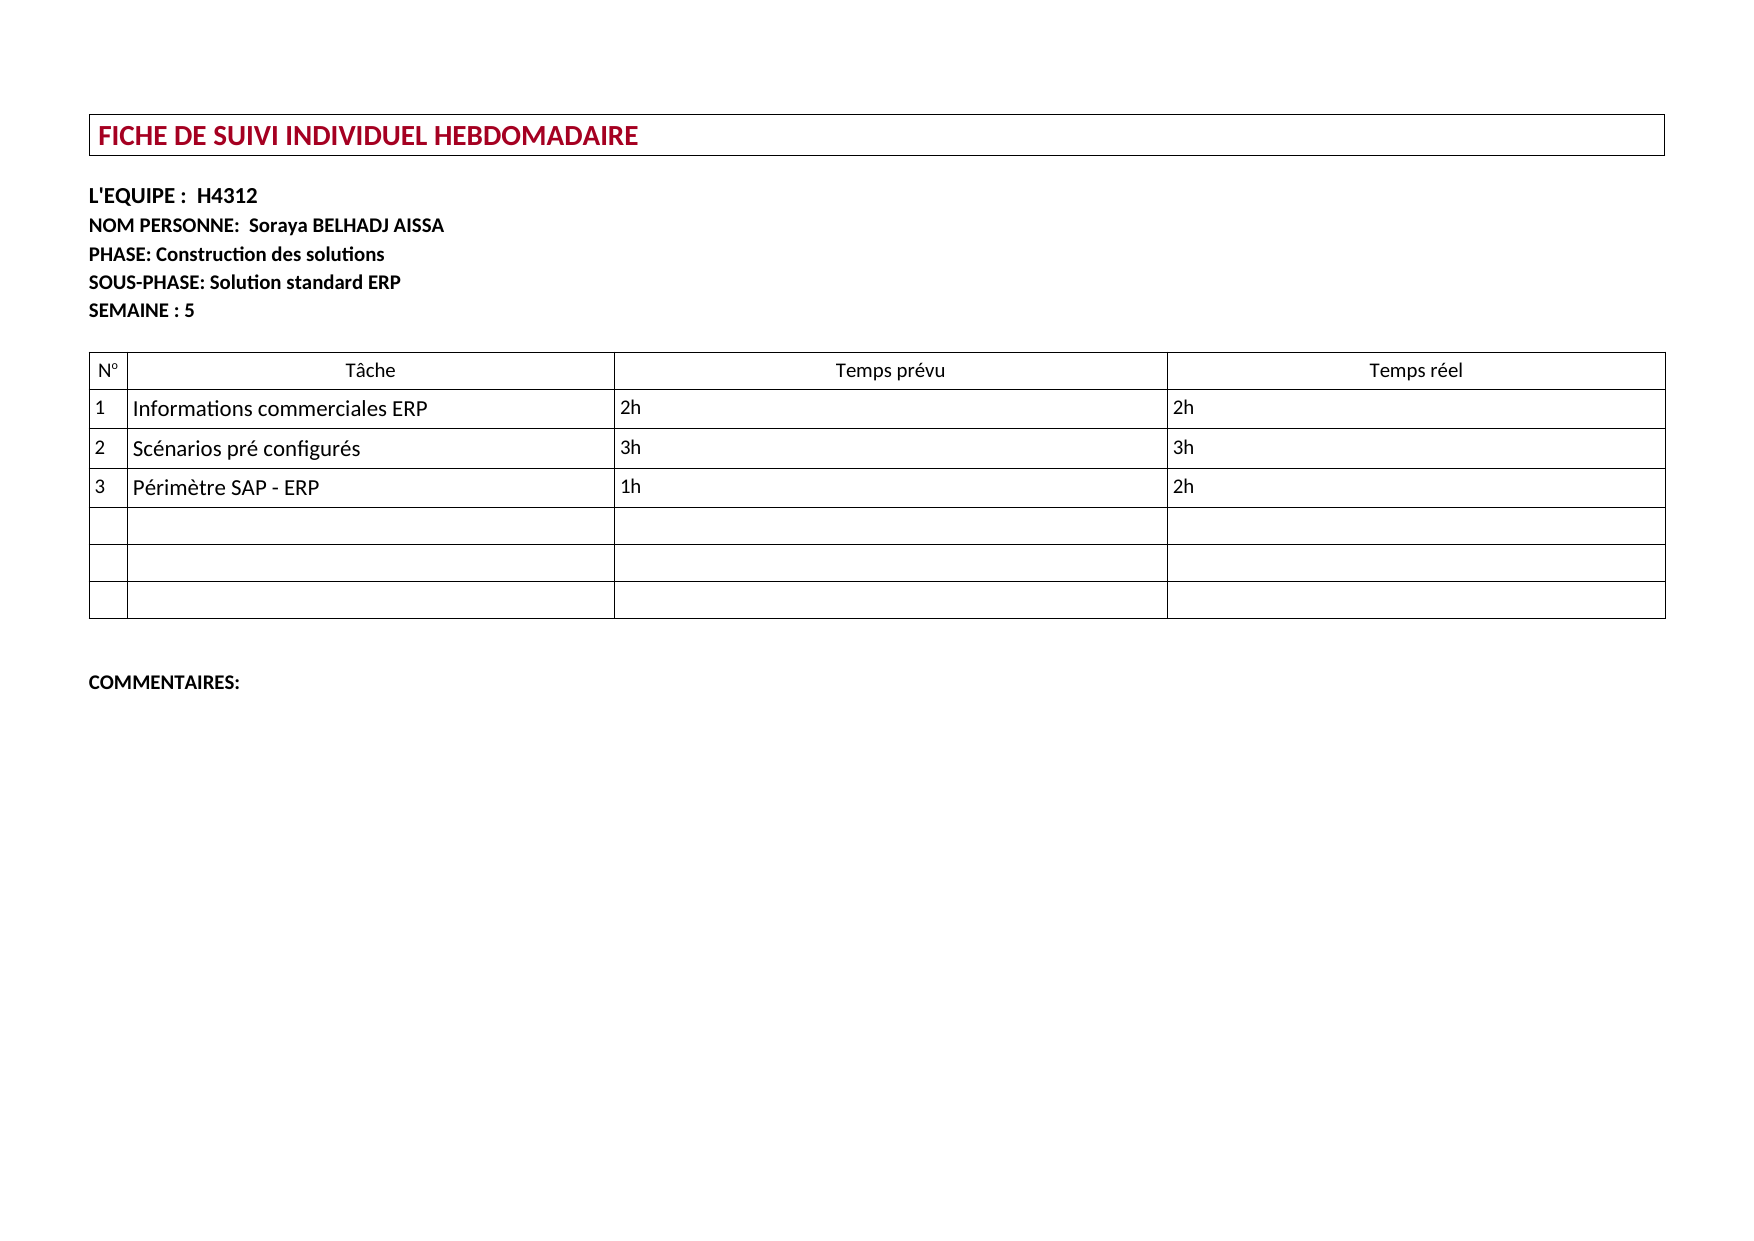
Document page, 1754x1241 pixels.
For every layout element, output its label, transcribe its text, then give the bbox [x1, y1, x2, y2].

table_cell [1168, 508, 1665, 544]
table_cell [128, 508, 614, 544]
text L'EQUIPE : H4312 [89, 181, 1665, 209]
table_header Temps prévu [615, 353, 1167, 388]
table_cell 3h [615, 429, 1167, 468]
table_cell 1 [90, 390, 127, 428]
table_cell 3h [1168, 429, 1665, 468]
table_cell 3 [90, 469, 127, 507]
text FICHE DE SUIVI INDIVIDUEL HEBDOMADAIRE [90, 115, 1664, 155]
table_cell 1h [615, 469, 1167, 507]
table_cell 2 [90, 429, 127, 468]
table_cell Périmètre SAP - ERP [128, 469, 614, 507]
table_cell [128, 545, 614, 581]
table_cell 2h [1168, 390, 1665, 428]
table_cell [90, 508, 127, 544]
text NOM PERSONNE: Soraya BELHADJ AISSA [89, 212, 1665, 238]
table_cell [615, 508, 1167, 544]
table_cell [128, 582, 614, 618]
table_cell Informations commerciales ERP [128, 390, 614, 428]
table_cell 2h [615, 390, 1167, 428]
table_cell 2h [1168, 469, 1665, 507]
text PHASE: Construction des solutions [89, 241, 1665, 266]
table_cell [90, 545, 127, 581]
text COMMENTAIRES: [89, 669, 1665, 694]
table_cell [615, 545, 1167, 581]
table_cell [615, 582, 1167, 618]
text SOUS-PHASE: Solution standard ERP [89, 269, 1665, 295]
table_cell [1168, 582, 1665, 618]
table_cell Scénarios pré configurés [128, 429, 614, 468]
table_header Temps réel [1168, 353, 1665, 388]
table_cell [1168, 545, 1665, 581]
table_header No [90, 353, 127, 388]
table_header Tâche [128, 353, 614, 388]
text SEMAINE : 5 [89, 298, 1665, 323]
table_cell [90, 582, 127, 618]
